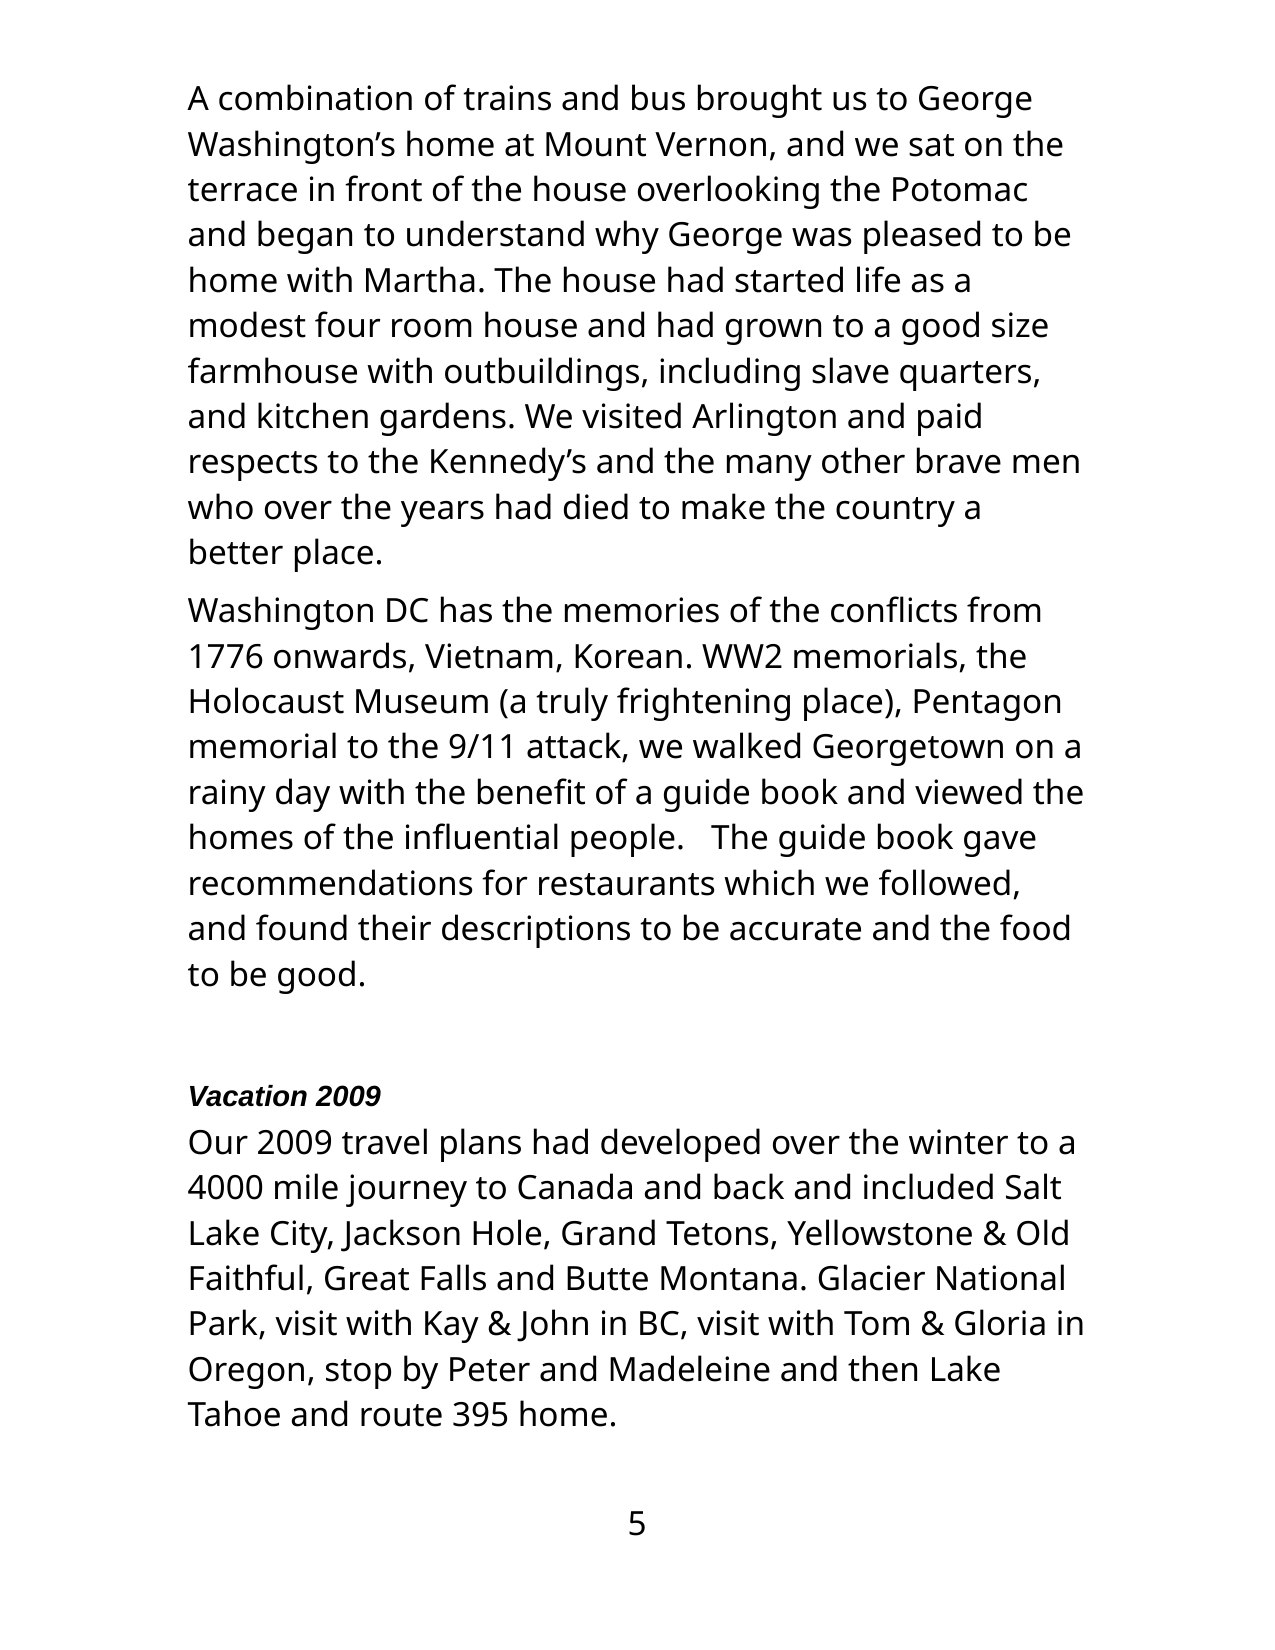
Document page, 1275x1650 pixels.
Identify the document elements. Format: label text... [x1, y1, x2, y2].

text Our 2009 travel plans had developed over the winter to a 4000 mile journey to Canada and back and included Salt Lake City, Jackson Hole, Grand Tetons, Yellowstone & Old Faithful, Great Falls and Butte Montana. Glacier National Park, visit with Kay & John in BC, visit with Tom & Gloria in Oregon, stop by Peter and Madeleine and then Lake Tahoe and route 395 home. [187, 1118, 1087, 1436]
text A combination of trains and bus brought us to George Washington’s home at Mount Vernon, and we sat on the terrace in front of the house overlooking the Potomac and began to understand why George was pleased to be home with Martha. The house had started life as a modest four room house and had grown to a good size farmhouse with outbuildings, including slave quarters, and kitchen gardens. We visited Arlington and paid respects to the Kennedy’s and the many other brave men who over the years had died to make the country a better place. [187, 75, 1087, 574]
subtitle Vacation 2009 [187, 1079, 1087, 1112]
text Washington DC has the memories of the conflicts from 1776 onwards, Vietnam, Korean. WW2 memorials, the Holocaust Museum (a truly frightening place), Pentagon memorial to the 9/11 attack, we walked Georgetown on a rainy day with the benefit of a guide book and viewed the homes of the influential people. The guide book gave recommendations for restaurants which we followed, and found their descriptions to be accurate and the food to be good. [187, 587, 1087, 996]
